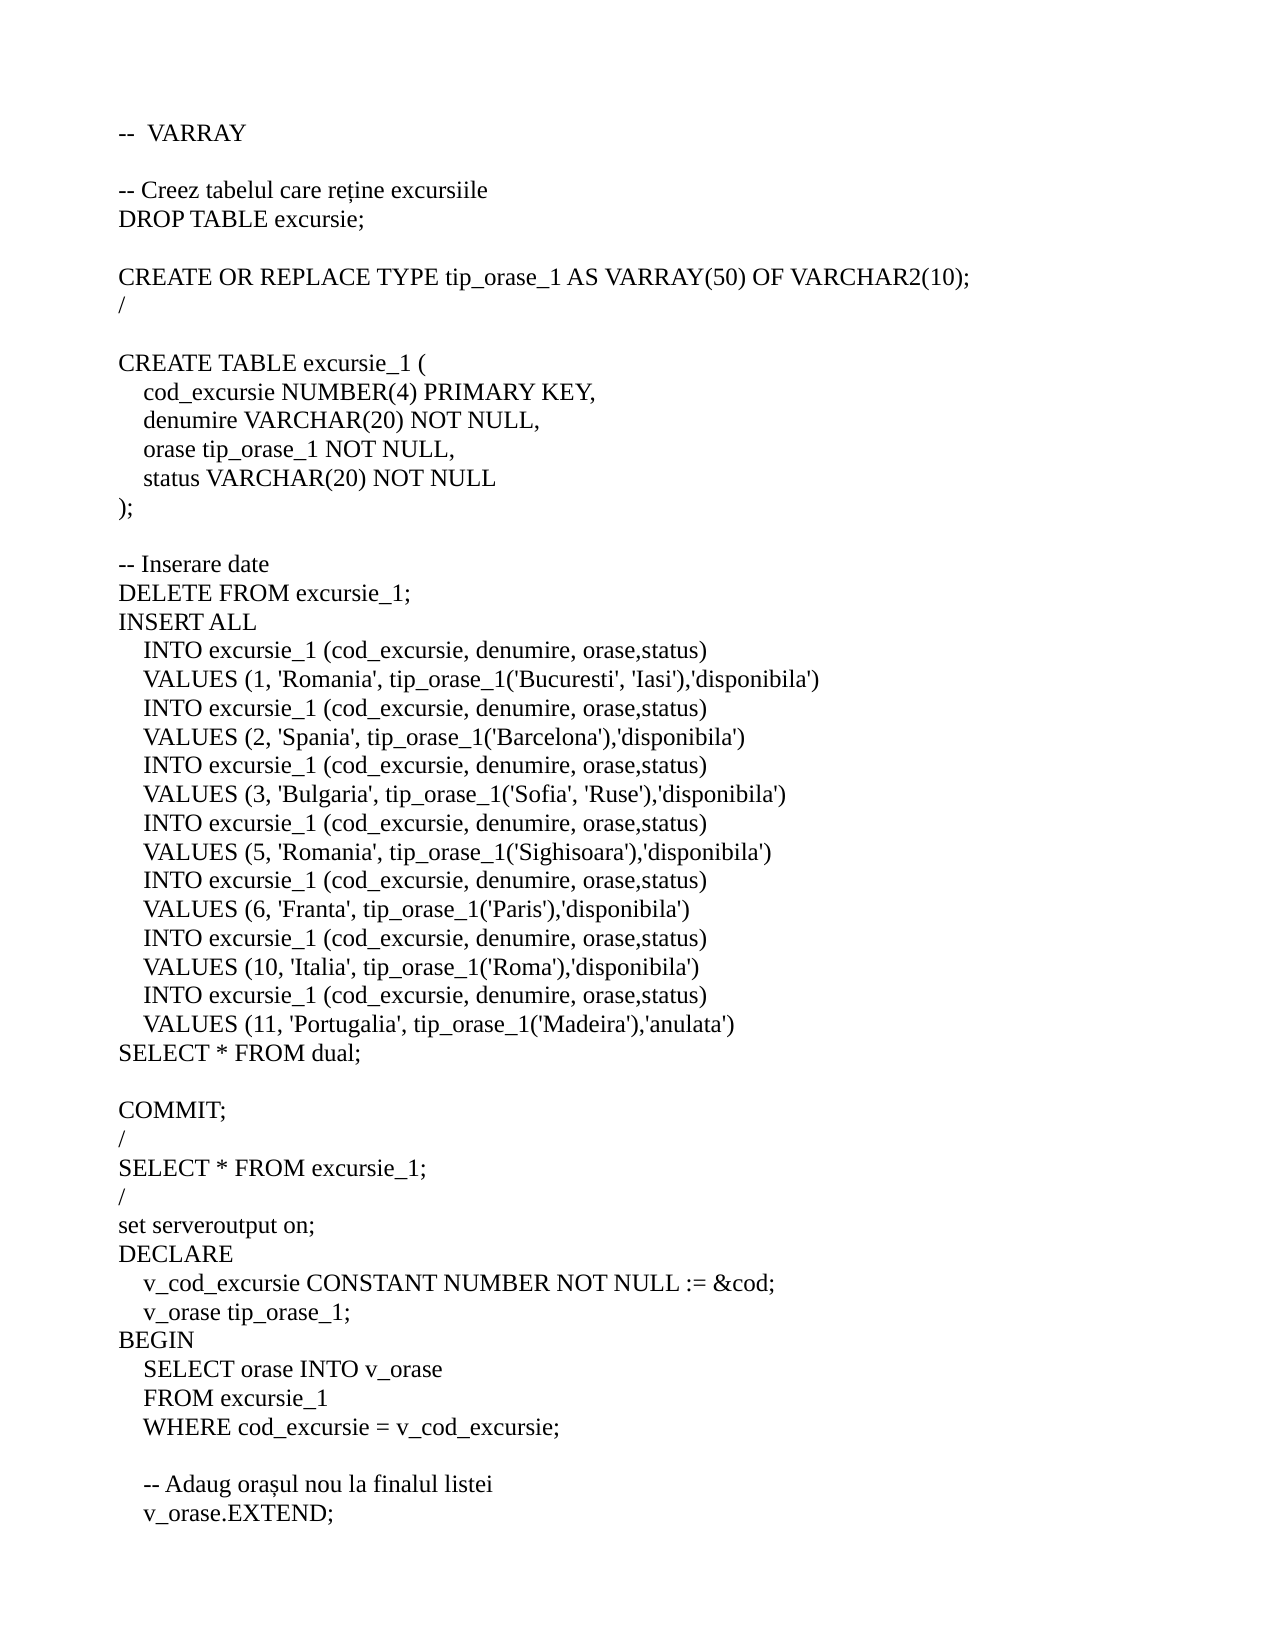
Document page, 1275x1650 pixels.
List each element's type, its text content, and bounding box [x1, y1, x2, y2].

text -- Inserare date [118, 549, 1157, 578]
text VALUES (11, 'Portugalia', tip_orase_1('Madeira'),'anulata') [118, 1009, 1157, 1038]
text VALUES (10, 'Italia', tip_orase_1('Roma'),'disponibila') [118, 952, 1157, 981]
text INTO excursie_1 (cod_excursie, denumire, orase,status) [118, 866, 1157, 894]
text v_orase tip_orase_1; [118, 1297, 1157, 1326]
text ); [118, 492, 1157, 521]
text INTO excursie_1 (cod_excursie, denumire, orase,status) [118, 808, 1157, 837]
text WHERE cod_excursie = v_cod_excursie; [118, 1412, 1157, 1441]
text VALUES (2, 'Spania', tip_orase_1('Barcelona'),'disponibila') [118, 722, 1157, 751]
text orase tip_orase_1 NOT NULL, [118, 434, 1157, 463]
text INTO excursie_1 (cod_excursie, denumire, orase,status) [118, 981, 1157, 1009]
text DROP TABLE excursie; [118, 204, 1157, 233]
text INTO excursie_1 (cod_excursie, denumire, orase,status) [118, 636, 1157, 664]
text FROM excursie_1 [118, 1383, 1157, 1412]
text INTO excursie_1 (cod_excursie, denumire, orase,status) [118, 693, 1157, 722]
text set serveroutput on; [118, 1211, 1157, 1239]
text CREATE OR REPLACE TYPE tip_orase_1 AS VARRAY(50) OF VARCHAR2(10); [118, 262, 1157, 291]
text cod_excursie NUMBER(4) PRIMARY KEY, [118, 377, 1157, 406]
text CREATE TABLE excursie_1 ( [118, 348, 1157, 377]
text SELECT * FROM excursie_1; [118, 1153, 1157, 1182]
text INSERT ALL [118, 607, 1157, 636]
text / [118, 291, 1157, 319]
text v_cod_excursie CONSTANT NUMBER NOT NULL := &cod; [118, 1268, 1157, 1297]
text BEGIN [118, 1326, 1157, 1354]
text SELECT orase INTO v_orase [118, 1354, 1157, 1383]
text / [118, 1182, 1157, 1211]
text -- Creez tabelul care reține excursiile [118, 176, 1157, 204]
text denumire VARCHAR(20) NOT NULL, [118, 406, 1157, 434]
text VALUES (5, 'Romania', tip_orase_1('Sighisoara'),'disponibila') [118, 837, 1157, 866]
text status VARCHAR(20) NOT NULL [118, 463, 1157, 492]
text v_orase.EXTEND; [118, 1498, 1157, 1527]
text INTO excursie_1 (cod_excursie, denumire, orase,status) [118, 751, 1157, 779]
text -- VARRAY [118, 118, 1157, 147]
text INTO excursie_1 (cod_excursie, denumire, orase,status) [118, 923, 1157, 952]
text SELECT * FROM dual; [118, 1038, 1157, 1067]
text VALUES (3, 'Bulgaria', tip_orase_1('Sofia', 'Ruse'),'disponibila') [118, 779, 1157, 808]
text / [118, 1124, 1157, 1153]
text COMMIT; [118, 1096, 1157, 1124]
text DECLARE [118, 1239, 1157, 1268]
text VALUES (6, 'Franta', tip_orase_1('Paris'),'disponibila') [118, 894, 1157, 923]
text VALUES (1, 'Romania', tip_orase_1('Bucuresti', 'Iasi'),'disponibila') [118, 664, 1157, 693]
text DELETE FROM excursie_1; [118, 578, 1157, 607]
text -- Adaug orașul nou la finalul listei [118, 1469, 1157, 1498]
